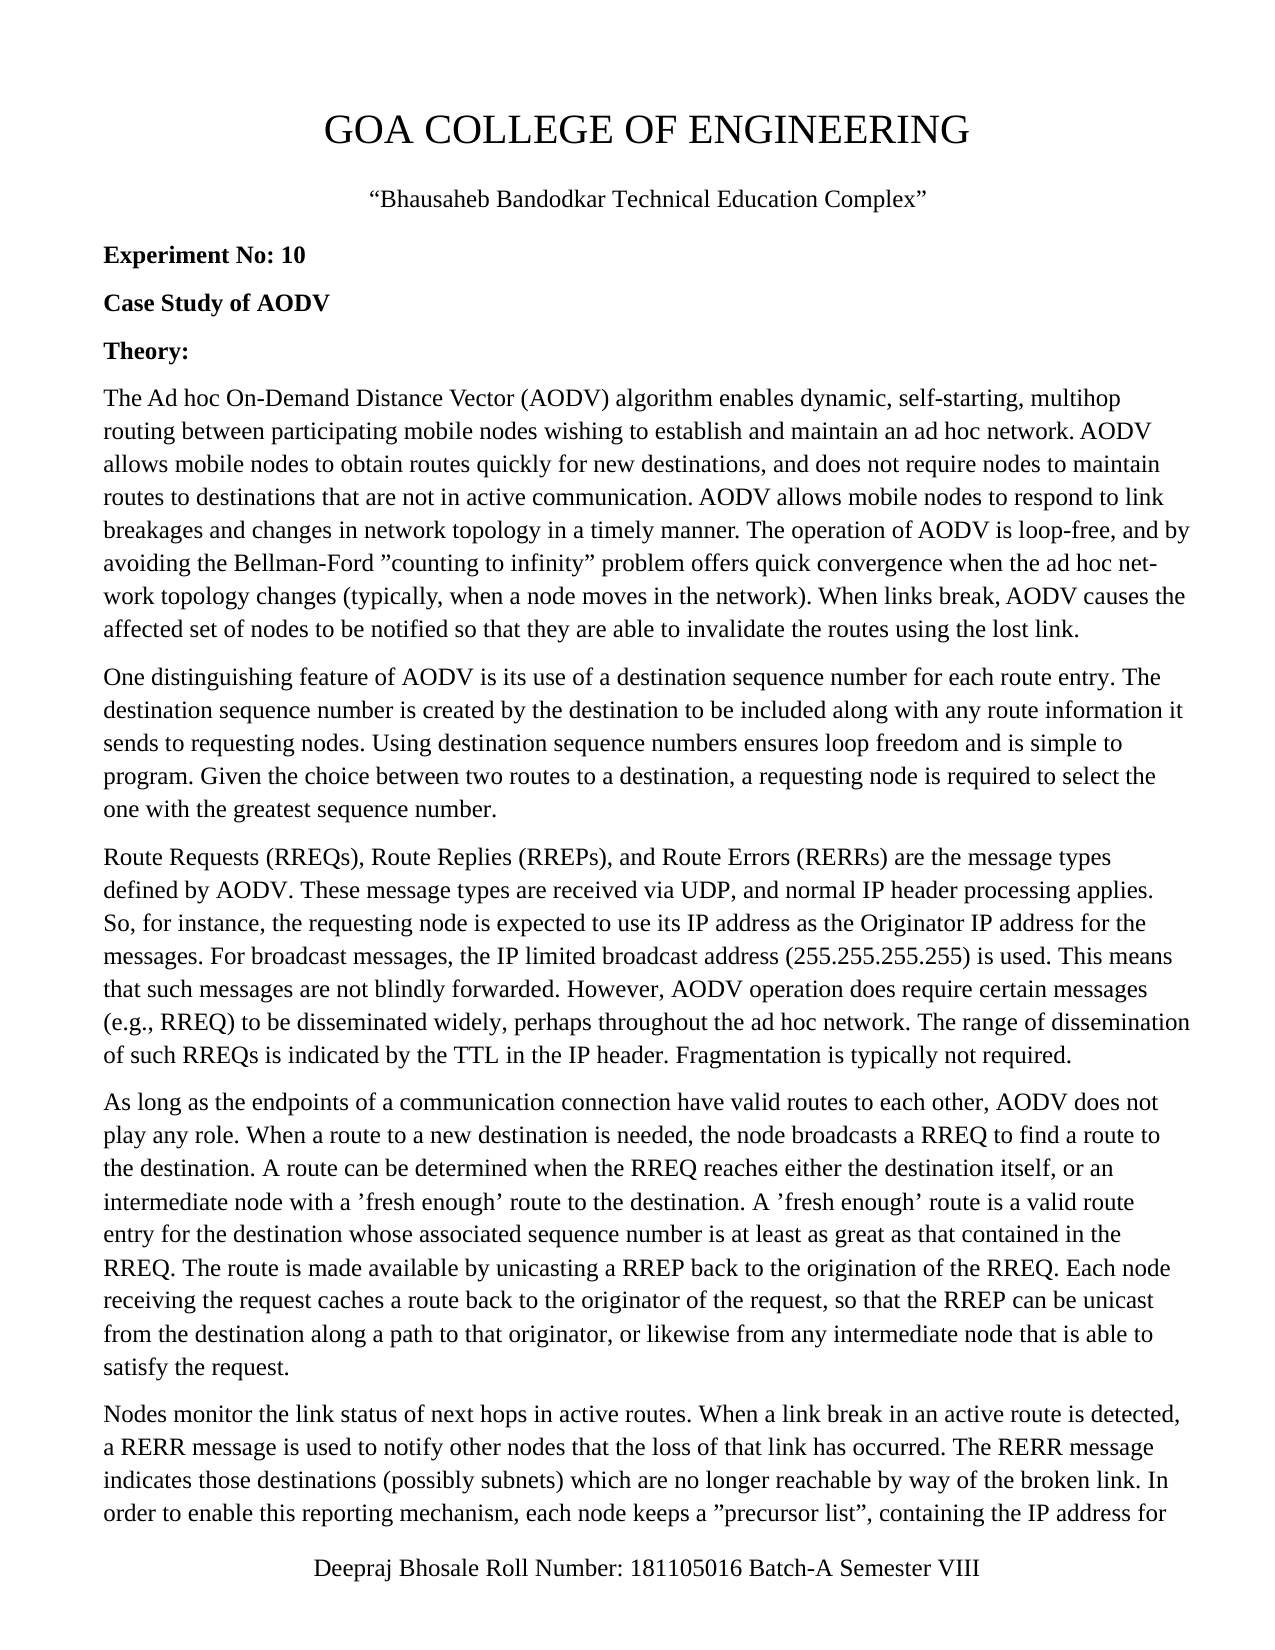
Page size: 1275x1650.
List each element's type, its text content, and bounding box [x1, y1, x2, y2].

text Experiment No: 10 [103, 240, 1191, 269]
text The Ad hoc On-Demand Distance Vector (AODV) algorithm enables dynamic, self-starting, multihop routing between participating mobile nodes wishing to establish and maintain an ad hoc network. AODV allows mobile nodes to obtain routes quickly for new destinations, and does not require nodes to maintain routes to destinations that are not in active communication. AODV allows mobile nodes to respond to link breakages and changes in network topology in a timely manner. The operation of AODV is loop-free, and by avoiding the Bellman-Ford ”counting to infinity” problem offers quick convergence when the ad hoc net- work topology changes (typically, when a node moves in the network). When links break, AODV causes the affected set of nodes to be notified so that they are able to invalidate the routes using the lost link. [103, 383, 1191, 643]
text Case Study of AODV [103, 288, 1191, 317]
text Theory: [103, 336, 1191, 364]
text Nodes monitor the link status of next hops in active routes. When a link break in an active route is detected, a RERR message is used to notify other nodes that the loss of that link has occurred. The RERR message indicates those destinations (possibly subnets) which are no longer reachable by way of the broken link. In order to enable this reporting mechanism, each node keeps a ”precursor list”, containing the IP address for [103, 1399, 1191, 1527]
text As long as the endpoints of a communication connection have valid routes to each other, AODV does not play any role. When a route to a new destination is needed, the node broadcasts a RREQ to find a route to the destination. A route can be determined when the RREQ reaches either the destination itself, or an intermediate node with a ’fresh enough’ route to the destination. A ’fresh enough’ route is a valid route entry for the destination whose associated sequence number is at least as great as that contained in the RREQ. The route is made available by unicasting a RREP back to the origination of the RREQ. Each node receiving the request caches a route back to the originator of the request, so that the RREP can be unicast from the destination along a path to that originator, or likewise from any intermediate node that is able to satisfy the request. [103, 1087, 1191, 1380]
text Route Requests (RREQs), Route Replies (RREPs), and Route Errors (RERRs) are the message types defined by AODV. These message types are received via UDP, and normal IP header processing applies. So, for instance, the requesting node is expected to use its IP address as the Originator IP address for the messages. For broadcast messages, the IP limited broadcast address (255.255.255.255) is used. This means that such messages are not blindly forwarded. However, AODV operation does require certain messages (e.g., RREQ) to be disseminated widely, perhaps throughout the ad hoc network. The range of dissemination of such RREQs is indicated by the TTL in the IP header. Fragmentation is typically not required. [103, 842, 1191, 1069]
text One distinguishing feature of AODV is its use of a destination sequence number for each route entry. The destination sequence number is created by the destination to be included along with any route information it sends to requesting nodes. Using destination sequence numbers ensures loop freedom and is simple to program. Given the choice between two routes to a destination, a requesting node is required to select the one with the greatest sequence number. [103, 662, 1191, 823]
